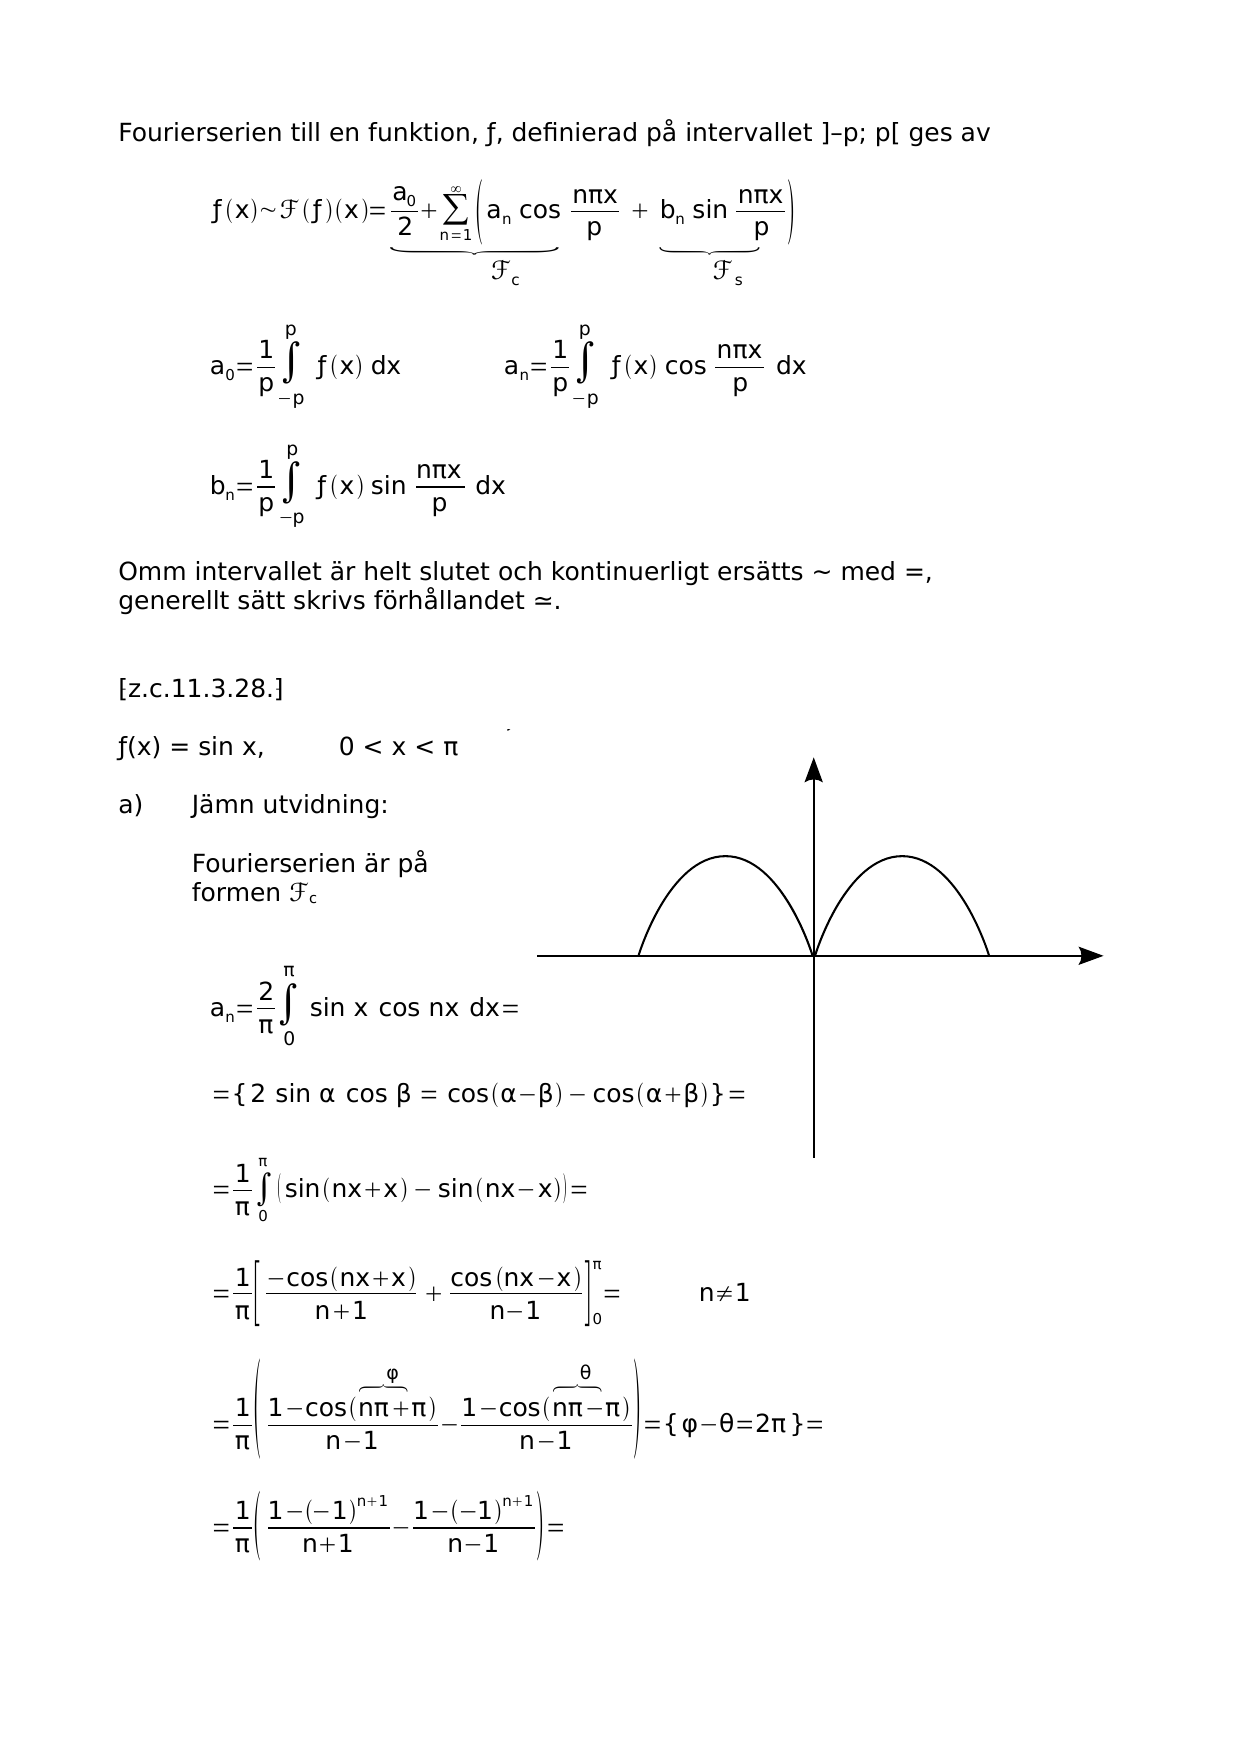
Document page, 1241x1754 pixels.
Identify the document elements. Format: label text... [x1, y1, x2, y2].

text [815, 878, 855, 907]
text [949, 878, 1122, 907]
text Fourierserien till en funktion, ƒ, definierad på intervallet ]–p; p[ ges av [118, 118, 1122, 147]
text ƒ(x) = sin x, 0 < x < π [118, 732, 1122, 762]
text [815, 791, 1122, 820]
text formen ℱc [118, 878, 678, 907]
text [815, 849, 1122, 878]
text ⁅z.c.11.3.28.⁆ [118, 674, 1122, 703]
text generellt sätt skrivs förhållandet ≃. [118, 587, 1122, 616]
text Omm intervallet är helt slutet och kontinuerligt ersätts ~ med =, [118, 557, 1122, 587]
text Fourierserien är på [118, 849, 813, 878]
text a) Jämn utvidning: [118, 791, 813, 820]
text [839, 878, 965, 907]
text [662, 878, 789, 907]
text [773, 878, 813, 907]
